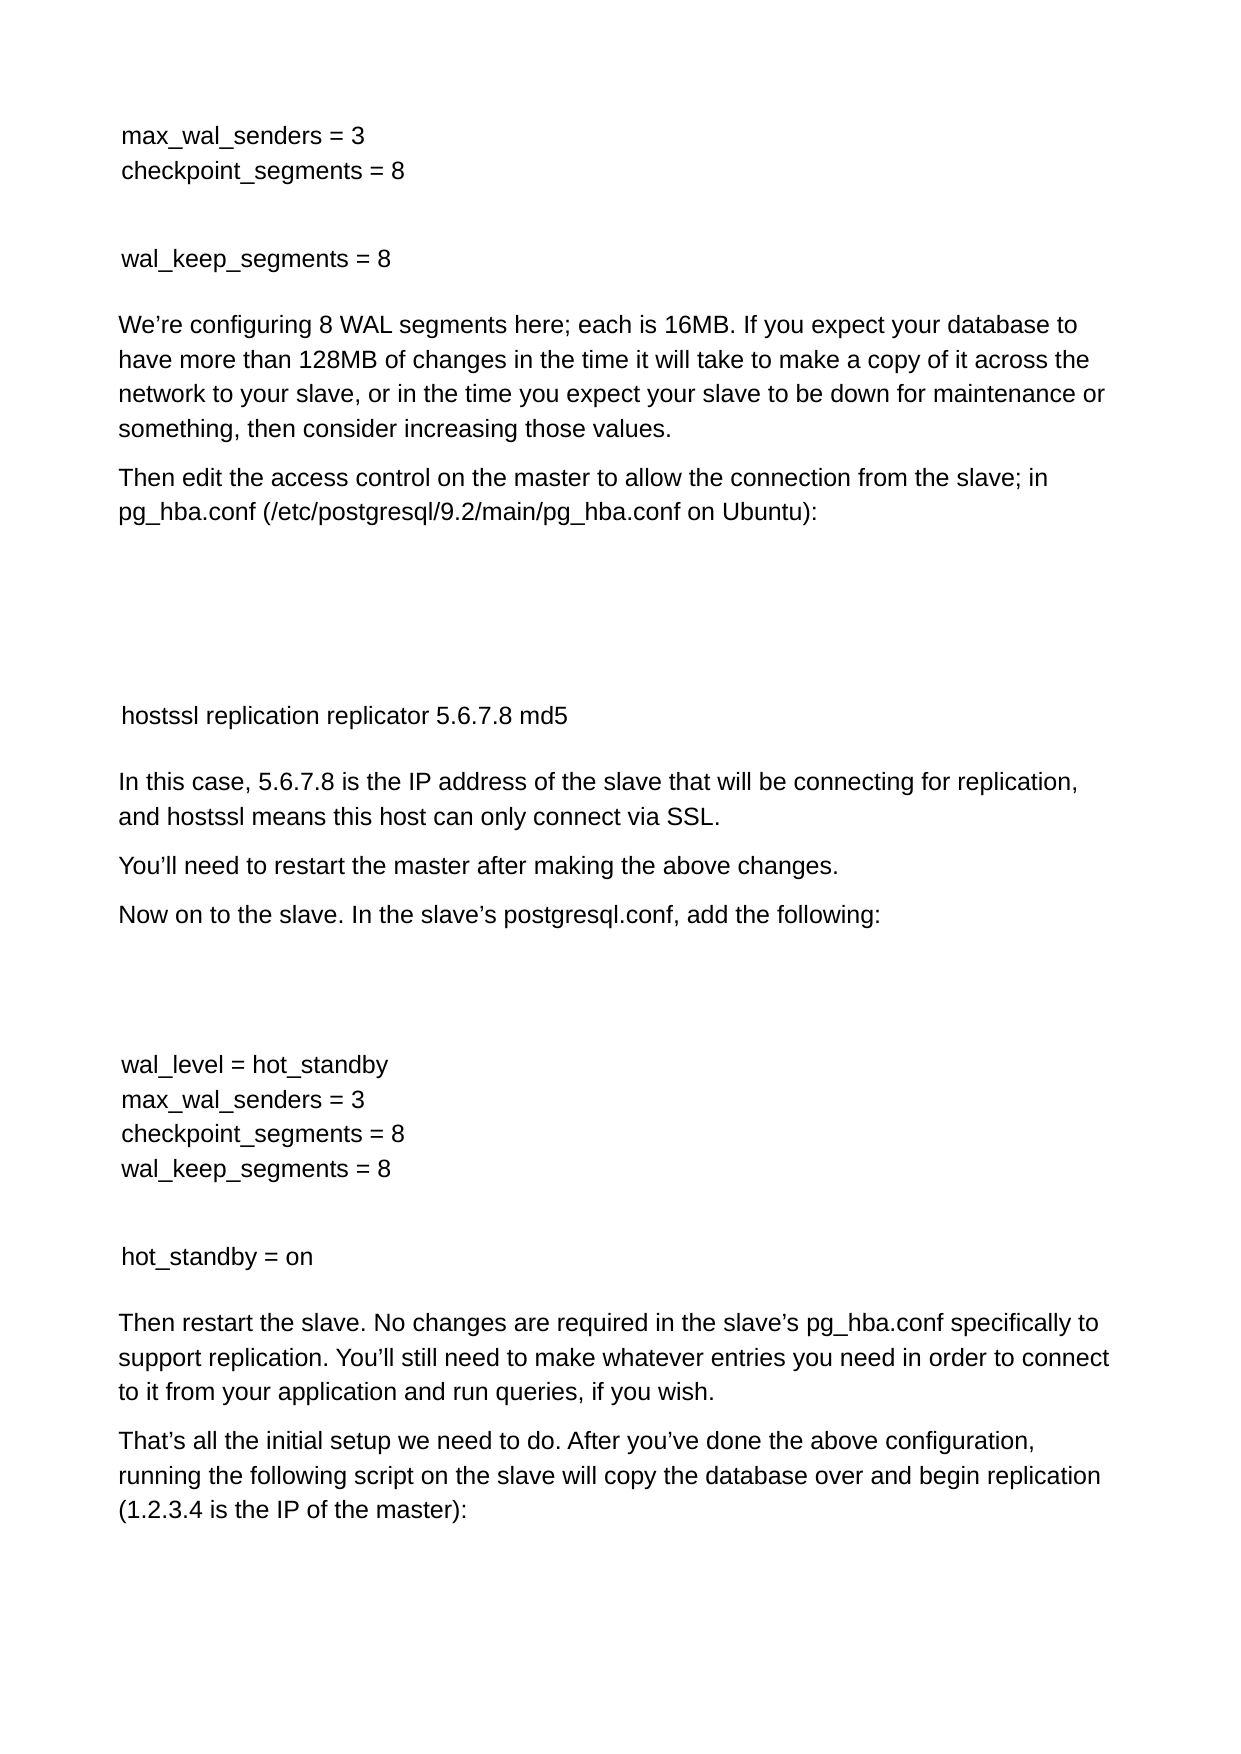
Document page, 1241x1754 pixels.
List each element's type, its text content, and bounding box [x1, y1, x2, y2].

table_header wal_keep_segments = 8 [118, 1151, 412, 1185]
text In this case, 5.6.7.8 is the IP address of the slave that will be connecting for replication, and hostssl means this host can only connect via SSL. [118, 767, 1122, 831]
text Now on to the slave. In the slave’s postgresql.conf, add the following: [118, 900, 1122, 929]
table_header checkpoint_segments = 8 [118, 1116, 425, 1151]
table_header hostssl replication replicator 5.6.7.8 md5 [118, 698, 580, 733]
table_header max_wal_senders = 3 [118, 1082, 379, 1116]
table_header hot_standby = on [118, 1239, 327, 1274]
table_header wal_level = hot_standby [118, 1047, 403, 1082]
text That’s all the initial setup we need to do. After you’ve done the above configuration, running the following script on the slave will copy the database over and begin replication (1.2.3.4 is the IP of the master): [118, 1426, 1122, 1524]
table_header wal_keep_segments = 8 [118, 241, 412, 276]
table_header max_wal_senders = 3 [118, 118, 379, 153]
text Then restart the slave. No changes are required in the slave’s pg_hba.conf specifically to support replication. You’ll still need to make whatever entries you need in order to connect to it from your application and run queries, if you wish. [118, 1308, 1122, 1406]
text Then edit the access control on the master to allow the connection from the slave; in pg_hba.conf (/etc/postgresql/9.2/main/pg_hba.conf on Ubuntu): [118, 463, 1122, 526]
text You’ll need to restart the master after making the above changes. [118, 851, 1122, 879]
table_header checkpoint_segments = 8 [118, 153, 425, 187]
text We’re configuring 8 WAL segments here; each is 16MB. If you expect your database to have more than 128MB of changes in the time it will take to make a copy of it across the network to your slave, or in the time you expect your slave to be down for maintenance or something, then consider increasing those values. [118, 310, 1122, 442]
